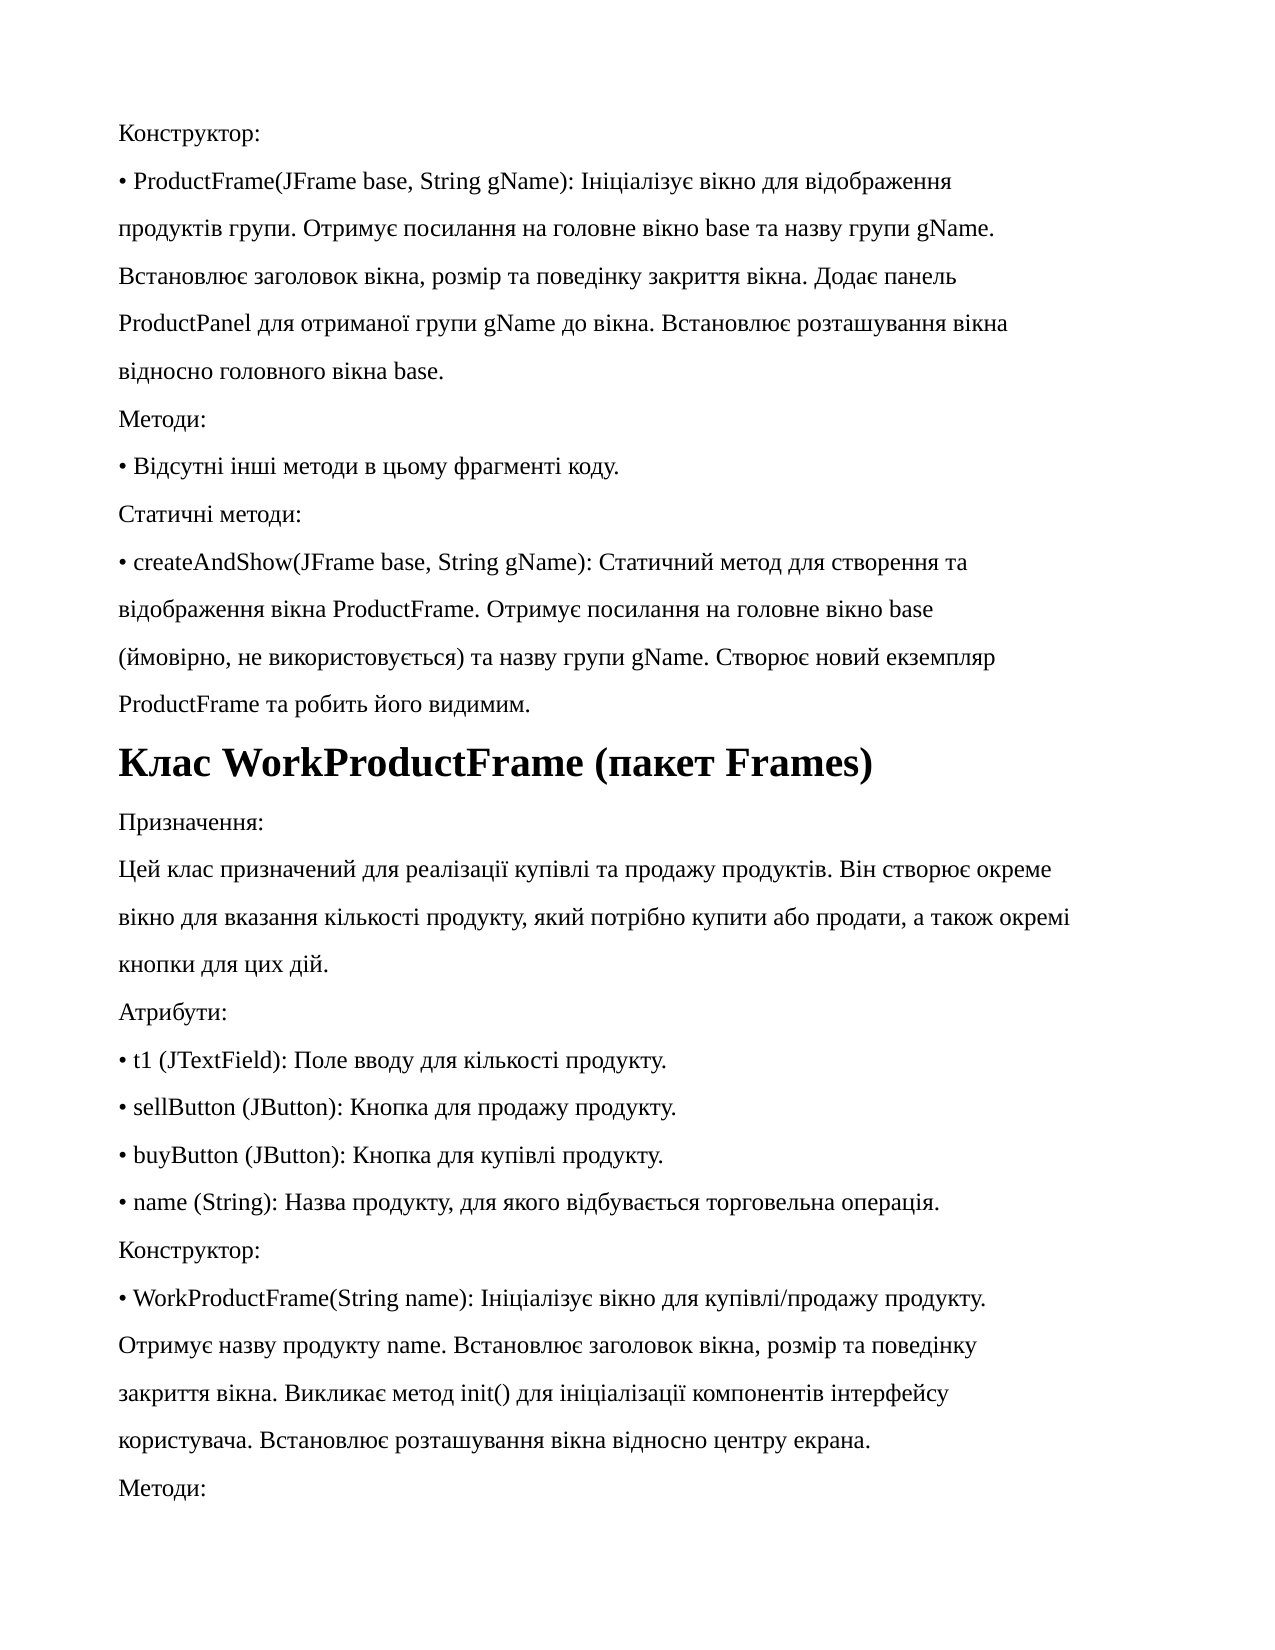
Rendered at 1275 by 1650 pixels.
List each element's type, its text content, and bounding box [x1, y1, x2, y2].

text Конструктор: [118, 1235, 1157, 1264]
text • ProductFrame(JFrame base, String gName): Ініціалізує вікно для відображення [118, 166, 1157, 194]
text Методи: [118, 1473, 1157, 1502]
text Клас WorkProductFrame (пакет Frames) [118, 737, 1157, 785]
text користувача. Встановлює розташування вікна відносно центру екрана. [118, 1426, 1157, 1454]
text ProductPanel для отриманої групи gName до вікна. Встановлює розташування вікна [118, 308, 1157, 337]
text ProductFrame та робить його видимим. [118, 689, 1157, 718]
text закриття вікна. Викликає метод init() для ініціалізації компонентів інтерфейсу [118, 1378, 1157, 1407]
text • createAndShow(JFrame base, String gName): Статичний метод для створення та [118, 547, 1157, 575]
text • name (String): Назва продукту, для якого відбувається торговельна операція. [118, 1187, 1157, 1216]
text Статичні методи: [118, 499, 1157, 528]
text продуктів групи. Отримує посилання на головне вікно base та назву групи gName. [118, 213, 1157, 242]
text Цей клас призначений для реалізації купівлі та продажу продуктів. Він створює окреме [118, 854, 1157, 883]
text • buyButton (JButton): Кнопка для купівлі продукту. [118, 1140, 1157, 1169]
text Атрибути: [118, 997, 1157, 1026]
text Отримує назву продукту name. Встановлює заголовок вікна, розмір та поведінку [118, 1330, 1157, 1359]
text • t1 (JTextField): Поле вводу для кількості продукту. [118, 1045, 1157, 1073]
text відносно головного вікна base. [118, 356, 1157, 385]
text кнопки для цих дій. [118, 949, 1157, 978]
text • sellButton (JButton): Кнопка для продажу продукту. [118, 1092, 1157, 1121]
text • WorkProductFrame(String name): Ініціалізує вікно для купівлі/продажу продукту. [118, 1283, 1157, 1311]
text Встановлює заголовок вікна, розмір та поведінку закриття вікна. Додає панель [118, 261, 1157, 290]
text Конструктор: [118, 118, 1157, 147]
text (ймовірно, не використовується) та назву групи gName. Створює новий екземпляр [118, 642, 1157, 671]
text • Відсутні інші методи в цьому фрагменті коду. [118, 451, 1157, 480]
text Призначення: [118, 807, 1157, 835]
text Методи: [118, 404, 1157, 432]
text вікно для вказання кількості продукту, який потрібно купити або продати, а також окремі [118, 902, 1157, 931]
text відображення вікна ProductFrame. Отримує посилання на головне вікно base [118, 594, 1157, 623]
